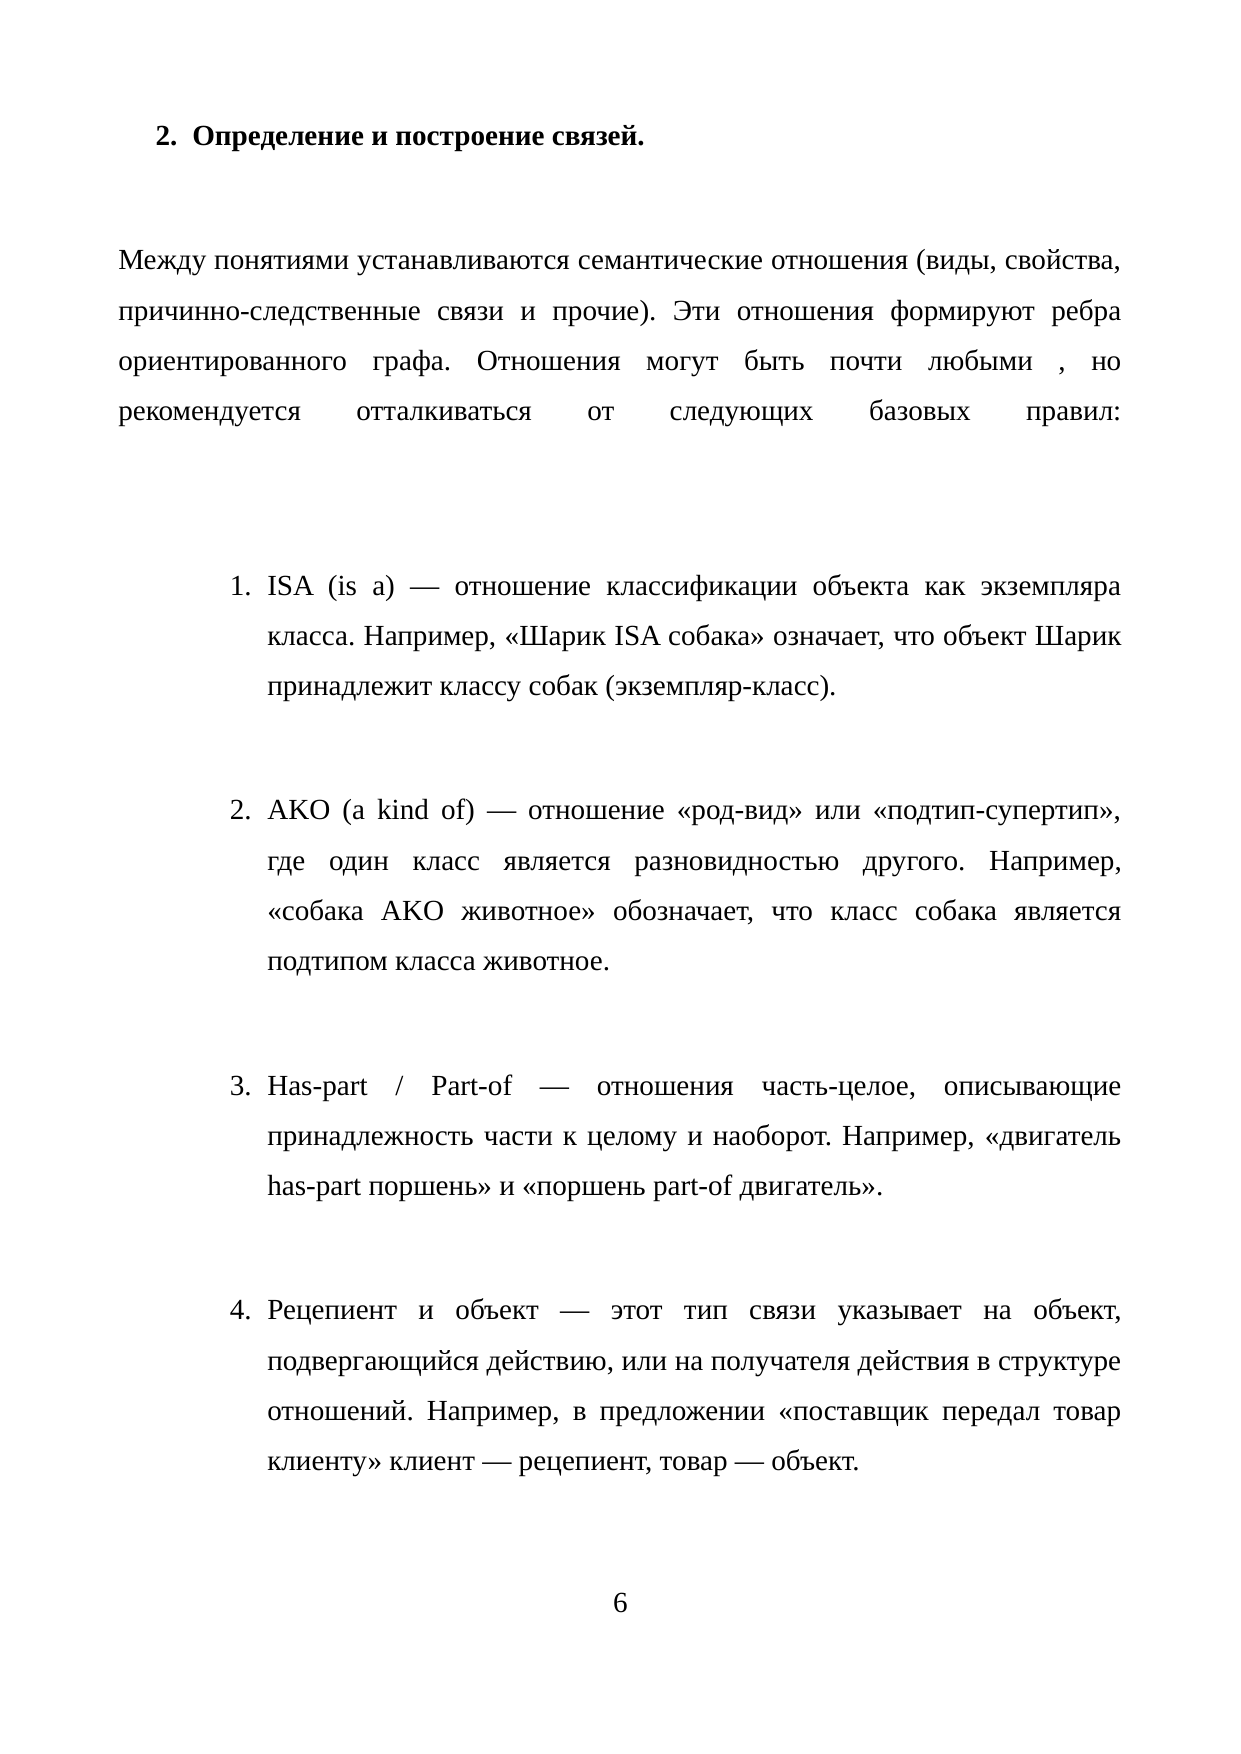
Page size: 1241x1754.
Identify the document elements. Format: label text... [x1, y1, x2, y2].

subtitle Определение и построение связей. [155, 118, 1122, 152]
list Has-part / Part-of — отношения часть-целое, описывающие принадлежность части к целому и наоборот. Например, «двигатель has-part поршень» и «поршень part-of двигатель». [229, 1068, 1122, 1202]
list Рецепиент и объект — этот тип связи указывает на объект, подвергающийся действию, или на получателя действия в структуре отношений. Например, в предложении «поставщик передал товар клиенту» клиент — рецепиент, товар — объект. [229, 1292, 1122, 1477]
text Между понятиями устанавливаются семантические отношения (виды, свойства, причинно-следственные связи и прочие). Эти отношения формируют ребра ориентированного графа. Отношения могут быть почти любыми , но рекомендуется отталкиваться от следующих базовых правил: [118, 242, 1122, 477]
list AKO (a kind of) — отношение «род-вид» или «подтип-супертип», где один класс является разновидностью другого. Например, «собака AKO животное» обозначает, что класс собака является подтипом класса животное. [229, 792, 1122, 977]
list ISA (is a) — отношение классификации объекта как экземпляра класса. Например, «Шарик ISA собака» означает, что объект Шарик принадлежит классу собак (экземпляр-класс). [229, 568, 1122, 702]
